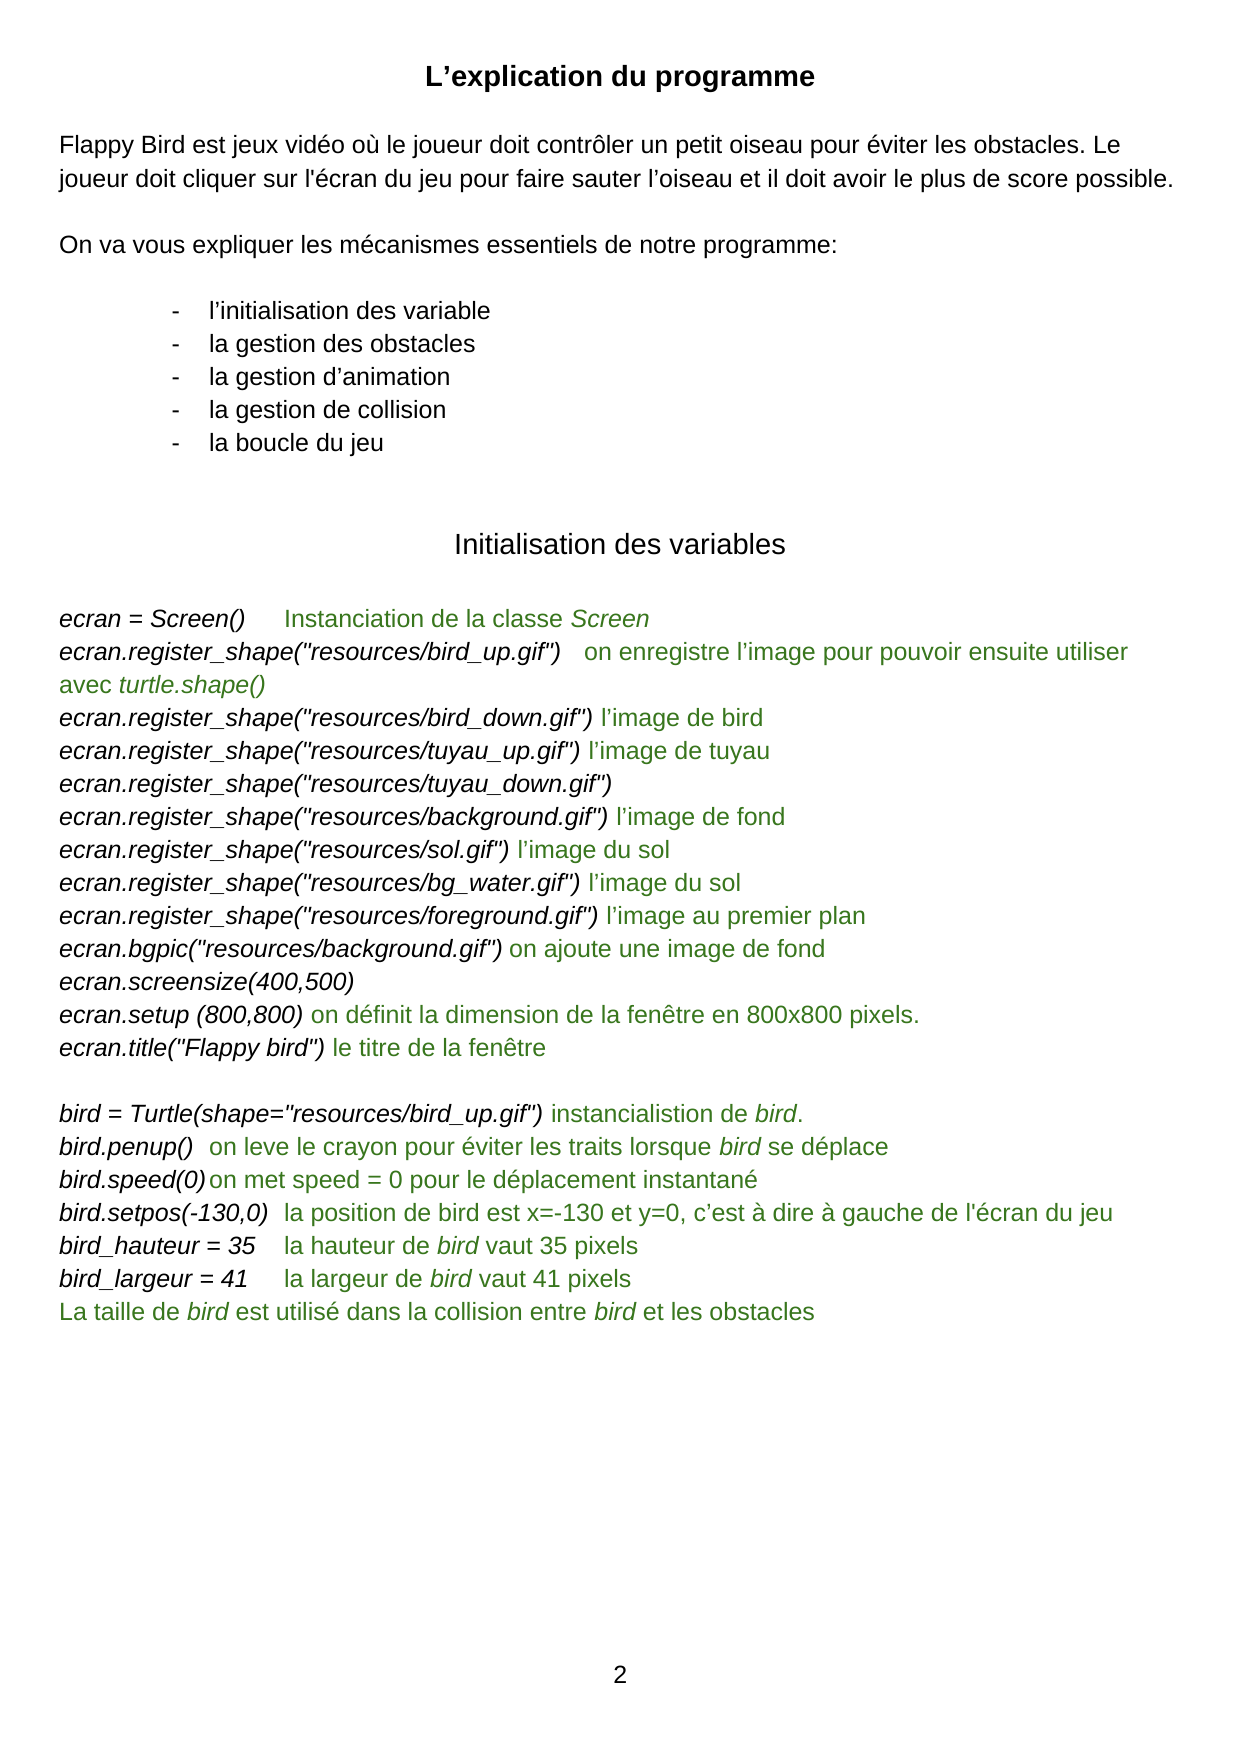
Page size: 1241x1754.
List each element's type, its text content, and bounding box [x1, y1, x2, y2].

text ecran.register_shape("resources/sol.gif") l’image du sol [59, 835, 1181, 864]
text ecran.bgpic("resources/background.gif") on ajoute une image de fond [59, 934, 1181, 963]
text Initialisation des variables [59, 527, 1181, 560]
text ecran.register_shape("resources/bird_down.gif") l’image de bird [59, 703, 1181, 732]
text ecran = Screen() Instanciation de la classe Screen [59, 604, 1181, 633]
text ecran.register_shape("resources/bg_water.gif") l’image du sol [59, 868, 1181, 897]
text ecran.title("Flappy bird") le titre de la fenêtre [59, 1033, 1181, 1062]
text bird.setpos(-130,0) la position de bird est x=-130 et y=0, c’est à dire à gauche de l'écran du jeu [59, 1198, 1181, 1227]
text bird_hauteur = 35 la hauteur de bird vaut 35 pixels [59, 1231, 1181, 1260]
text ecran.register_shape("resources/background.gif") l’image de fond [59, 802, 1181, 831]
text La taille de bird est utilisé dans la collision entre bird et les obstacles [59, 1297, 1181, 1326]
text bird.penup() on leve le crayon pour éviter les traits lorsque bird se déplace [59, 1132, 1181, 1161]
text L’explication du programme [59, 59, 1181, 92]
text bird = Turtle(shape="resources/bird_up.gif") instancialistion de bird. [59, 1099, 1181, 1128]
text ecran.register_shape("resources/tuyau_up.gif") l’image de tuyau [59, 736, 1181, 765]
list la boucle du jeu [171, 428, 1181, 456]
list la gestion d’animation [171, 362, 1181, 390]
text Flappy Bird est jeux vidéo où le joueur doit contrôler un petit oiseau pour éviter les obstacles. Le joueur doit cliquer sur l'écran du jeu pour faire sauter l’oiseau et il doit avoir le plus de score possible. [59, 131, 1181, 192]
list l’initialisation des variable [171, 296, 1181, 324]
text bird_largeur = 41 la largeur de bird vaut 41 pixels [59, 1264, 1181, 1293]
text 2 [59, 1661, 1181, 1689]
text ecran.setup (800,800) on définit la dimension de la fenêtre en 800x800 pixels. [59, 1000, 1181, 1029]
list la gestion de collision [171, 395, 1181, 423]
text ecran.screensize(400,500) [59, 967, 1181, 996]
text ecran.register_shape("resources/tuyau_down.gif") [59, 769, 1181, 798]
list la gestion des obstacles [171, 329, 1181, 357]
text ecran.register_shape("resources/bird_up.gif") on enregistre l’image pour pouvoir ensuite utiliser avec turtle.shape() [59, 637, 1181, 699]
text ecran.register_shape("resources/foreground.gif") l’image au premier plan [59, 901, 1181, 930]
text On va vous expliquer les mécanismes essentiels de notre programme: [59, 229, 1181, 258]
text bird.speed(0) on met speed = 0 pour le déplacement instantané [59, 1165, 1181, 1194]
